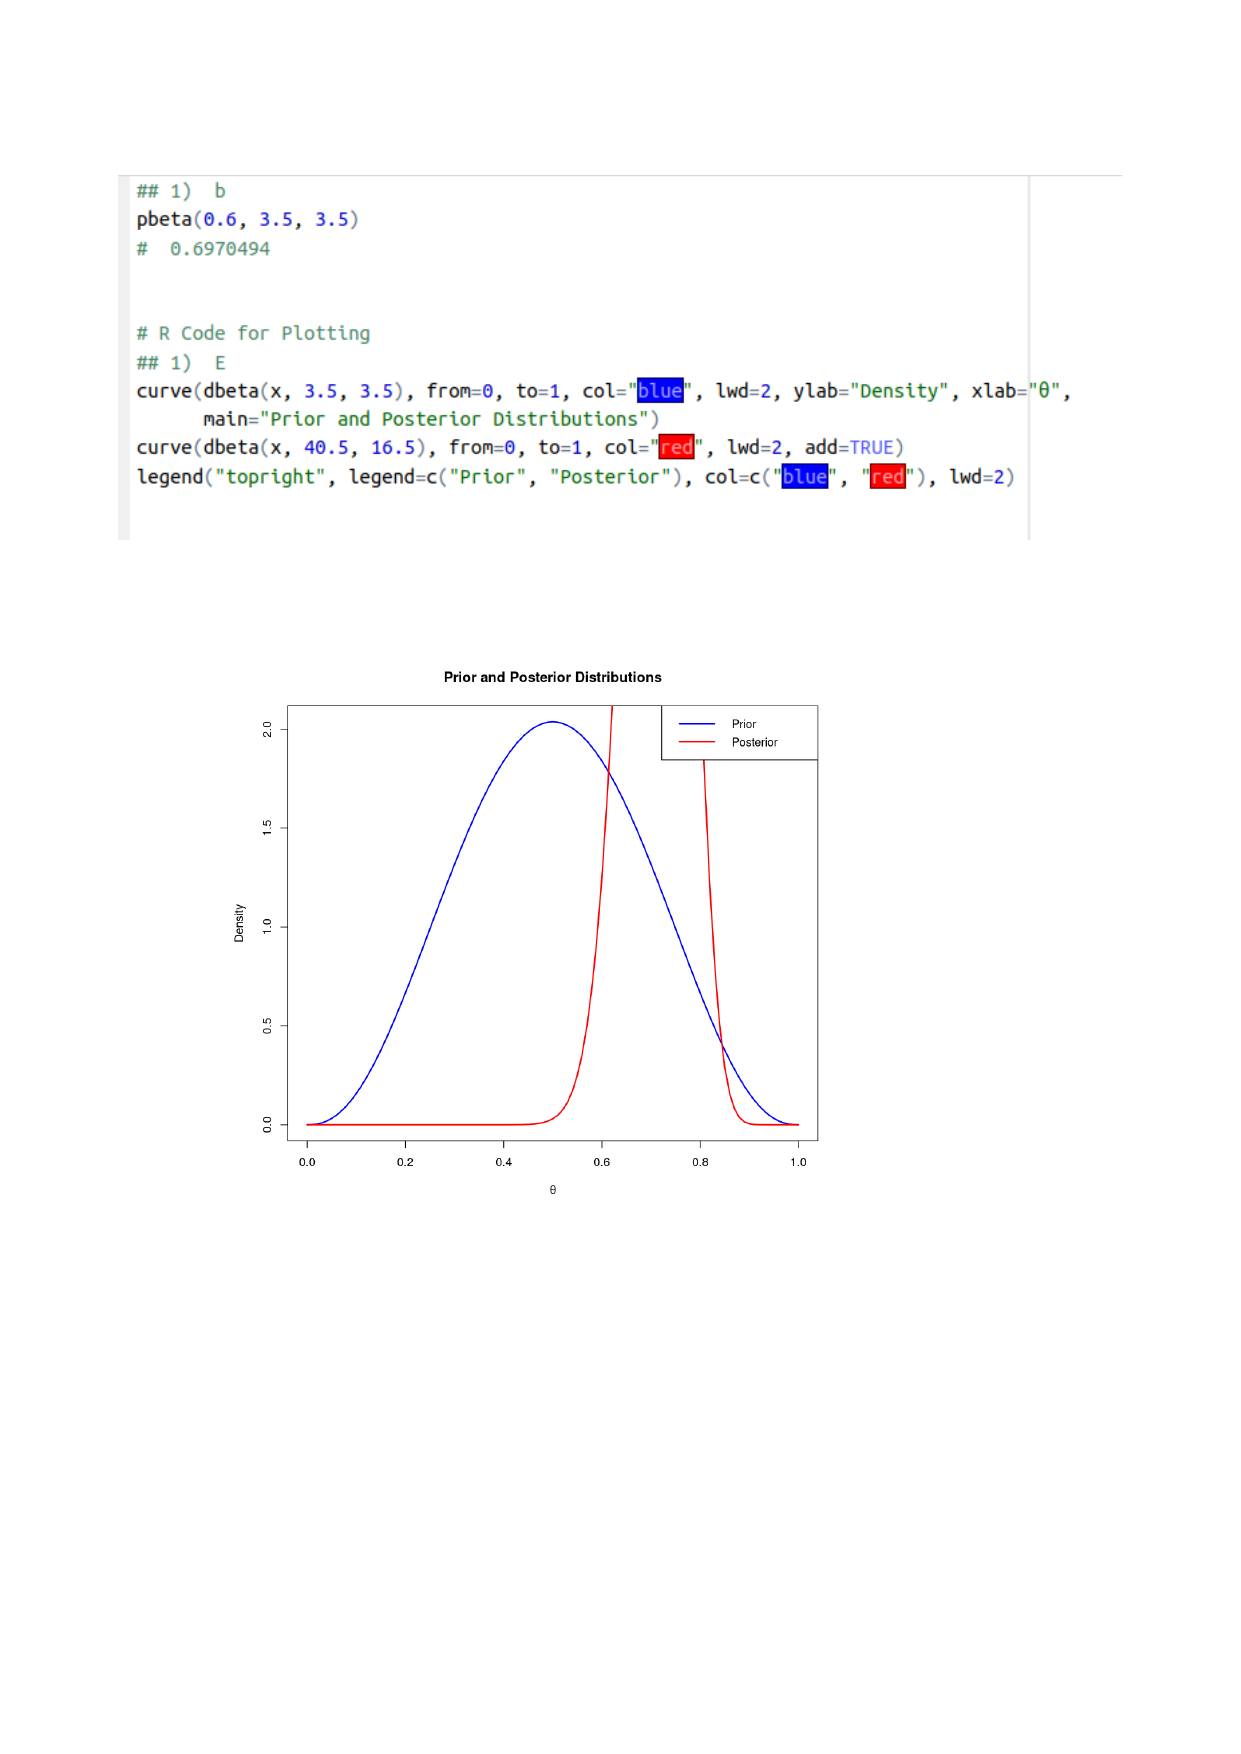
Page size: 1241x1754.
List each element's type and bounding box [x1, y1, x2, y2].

picture [230, 649, 847, 1212]
picture [118, 175, 1123, 540]
